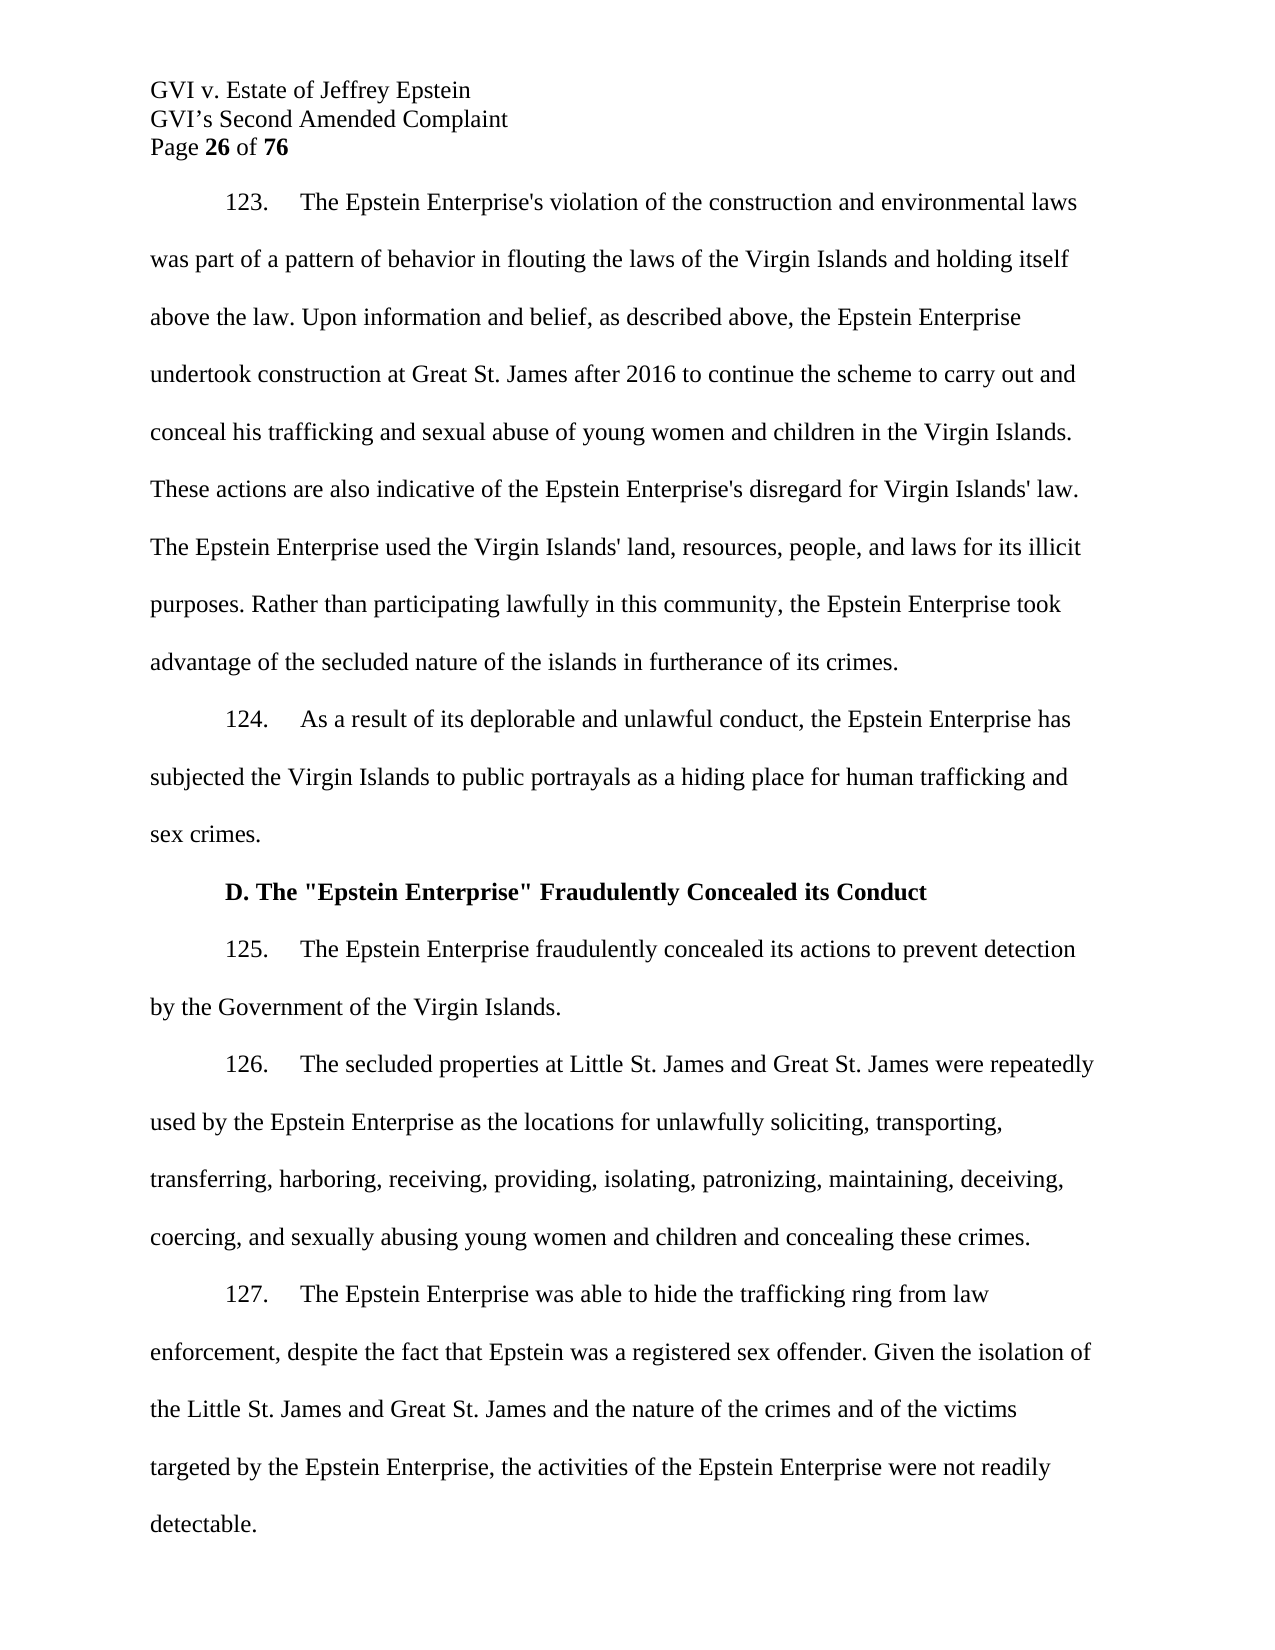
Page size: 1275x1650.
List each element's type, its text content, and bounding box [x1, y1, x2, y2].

list The Epstein Enterprise was able to hide the trafficking ring from law enforcement, despite the fact that Epstein was a registered sex offender. Given the isolation of the Little St. James and Great St. James and the nature of the crimes and of the victims targeted by the Epstein Enterprise, the activities of the Epstein Enterprise were not readily detectable. [150, 1279, 1103, 1538]
list The Epstein Enterprise fraudulently concealed its actions to prevent detection by the Government of the Virgin Islands. [150, 934, 1107, 1021]
list As a result of its deplorable and unlawful conduct, the Epstein Enterprise has subjected the Virgin Islands to public portrayals as a hiding place for human trafficking and sex crimes. [150, 704, 1107, 848]
subtitle The "Epstein Enterprise" Fraudulently Concealed its Conduct [225, 877, 1125, 906]
list The Epstein Enterprise's violation of the construction and environmental laws was part of a pattern of behavior in flouting the laws of the Virgin Islands and holding itself above the law. Upon information and belief, as described above, the Epstein Enterprise undertook construction at Great St. James after 2016 to continue the scheme to carry out and conceal his trafficking and sexual abuse of young women and children in the Virgin Islands. These actions are also indicative of the Epstein Enterprise's disregard for Virgin Islands' law. The Epstein Enterprise used the Virgin Islands' land, resources, people, and laws for its illicit purposes. Rather than participating lawfully in this community, the Epstein Enterprise took advantage of the secluded nature of the islands in furtherance of its crimes. [150, 187, 1116, 675]
list The secluded properties at Little St. James and Great St. James were repeatedly used by the Epstein Enterprise as the locations for unlawfully soliciting, transporting, transferring, harboring, receiving, providing, isolating, patronizing, maintaining, deceiving, coercing, and sexually abusing young women and children and concealing these crimes. [150, 1049, 1094, 1251]
